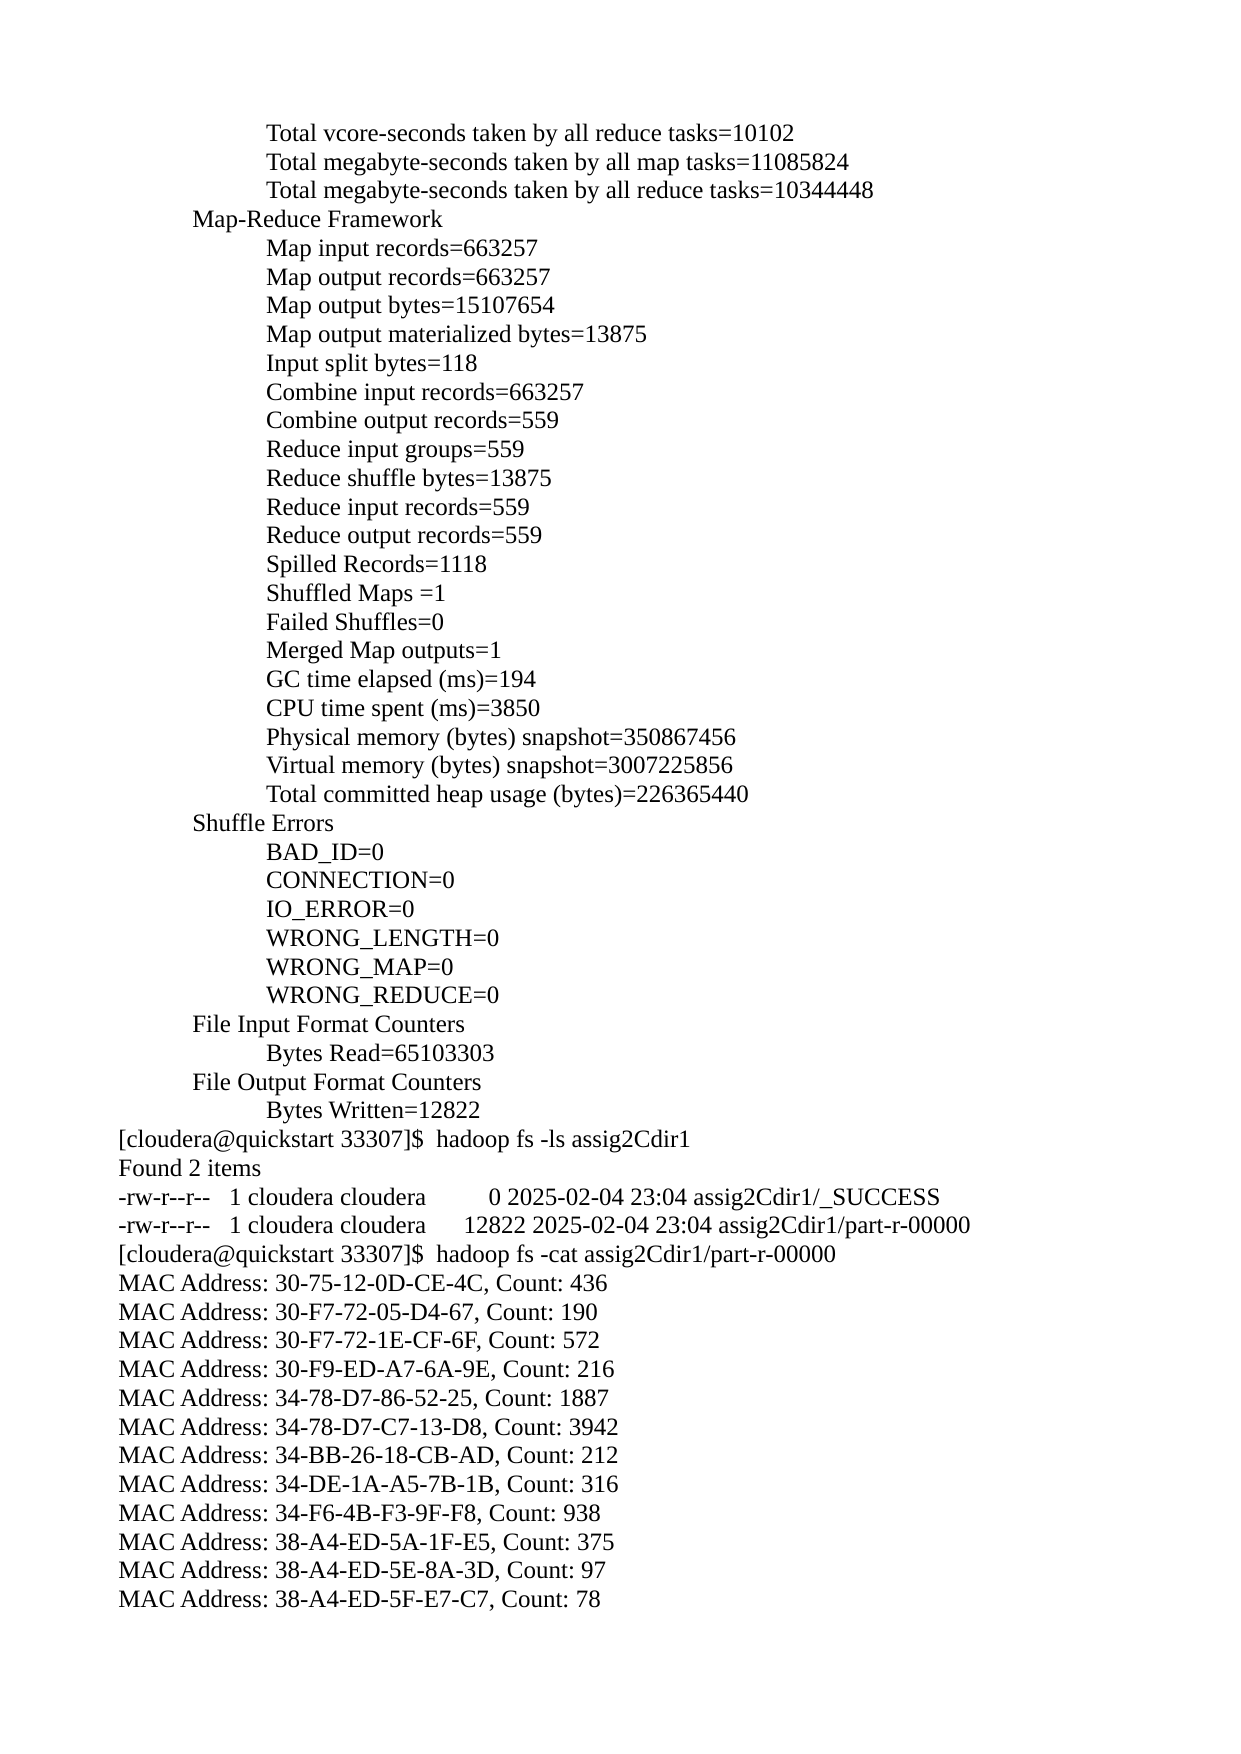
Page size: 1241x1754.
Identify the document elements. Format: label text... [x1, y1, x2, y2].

text Total megabyte-seconds taken by all map tasks=11085824 [118, 147, 1122, 176]
text Reduce input records=559 [118, 492, 1122, 521]
text WRONG_LENGTH=0 [118, 923, 1122, 952]
text MAC Address: 34-78-D7-86-52-25, Count: 1887 [118, 1383, 1122, 1412]
text MAC Address: 38-A4-ED-5E-8A-3D, Count: 97 [118, 1556, 1122, 1584]
text MAC Address: 34-78-D7-C7-13-D8, Count: 3942 [118, 1412, 1122, 1441]
text Merged Map outputs=1 [118, 636, 1122, 664]
text Map input records=663257 [118, 233, 1122, 262]
text Total vcore-seconds taken by all reduce tasks=10102 [118, 118, 1122, 147]
text MAC Address: 30-F7-72-05-D4-67, Count: 190 [118, 1297, 1122, 1326]
text Combine output records=559 [118, 406, 1122, 434]
text Input split bytes=118 [118, 348, 1122, 377]
text Map-Reduce Framework [118, 204, 1122, 233]
text Bytes Read=65103303 [118, 1038, 1122, 1067]
text BAD_ID=0 [118, 837, 1122, 866]
text Map output records=663257 [118, 262, 1122, 291]
text -rw-r--r-- 1 cloudera cloudera 0 2025-02-04 23:04 assig2Cdir1/_SUCCESS [118, 1182, 1122, 1211]
text GC time elapsed (ms)=194 [118, 664, 1122, 693]
text MAC Address: 30-75-12-0D-CE-4C, Count: 436 [118, 1268, 1122, 1297]
text File Output Format Counters [118, 1067, 1122, 1096]
text CPU time spent (ms)=3850 [118, 693, 1122, 722]
text Total megabyte-seconds taken by all reduce tasks=10344448 [118, 176, 1122, 204]
text MAC Address: 34-F6-4B-F3-9F-F8, Count: 938 [118, 1498, 1122, 1527]
text MAC Address: 34-DE-1A-A5-7B-1B, Count: 316 [118, 1469, 1122, 1498]
text MAC Address: 30-F9-ED-A7-6A-9E, Count: 216 [118, 1354, 1122, 1383]
text Found 2 items [118, 1153, 1122, 1182]
text -rw-r--r-- 1 cloudera cloudera 12822 2025-02-04 23:04 assig2Cdir1/part-r-00000 [118, 1211, 1122, 1239]
text Shuffle Errors [118, 808, 1122, 837]
text Failed Shuffles=0 [118, 607, 1122, 636]
text Reduce output records=559 [118, 521, 1122, 549]
text MAC Address: 38-A4-ED-5A-1F-E5, Count: 375 [118, 1527, 1122, 1556]
text Physical memory (bytes) snapshot=350867456 [118, 722, 1122, 751]
text MAC Address: 30-F7-72-1E-CF-6F, Count: 572 [118, 1326, 1122, 1354]
text MAC Address: 34-BB-26-18-CB-AD, Count: 212 [118, 1441, 1122, 1469]
text [cloudera@quickstart 33307]$ hadoop fs -cat assig2Cdir1/part-r-00000 [118, 1239, 1122, 1268]
text Bytes Written=12822 [118, 1096, 1122, 1124]
text CONNECTION=0 [118, 866, 1122, 894]
text Total committed heap usage (bytes)=226365440 [118, 779, 1122, 808]
text Map output bytes=15107654 [118, 291, 1122, 319]
text Spilled Records=1118 [118, 549, 1122, 578]
text Map output materialized bytes=13875 [118, 319, 1122, 348]
text MAC Address: 38-A4-ED-5F-E7-C7, Count: 78 [118, 1584, 1122, 1613]
text IO_ERROR=0 [118, 894, 1122, 923]
text Combine input records=663257 [118, 377, 1122, 406]
text WRONG_REDUCE=0 [118, 981, 1122, 1009]
text Virtual memory (bytes) snapshot=3007225856 [118, 751, 1122, 779]
text Reduce shuffle bytes=13875 [118, 463, 1122, 492]
text Reduce input groups=559 [118, 434, 1122, 463]
text WRONG_MAP=0 [118, 952, 1122, 981]
text File Input Format Counters [118, 1009, 1122, 1038]
text [cloudera@quickstart 33307]$ hadoop fs -ls assig2Cdir1 [118, 1124, 1122, 1153]
text Shuffled Maps =1 [118, 578, 1122, 607]
